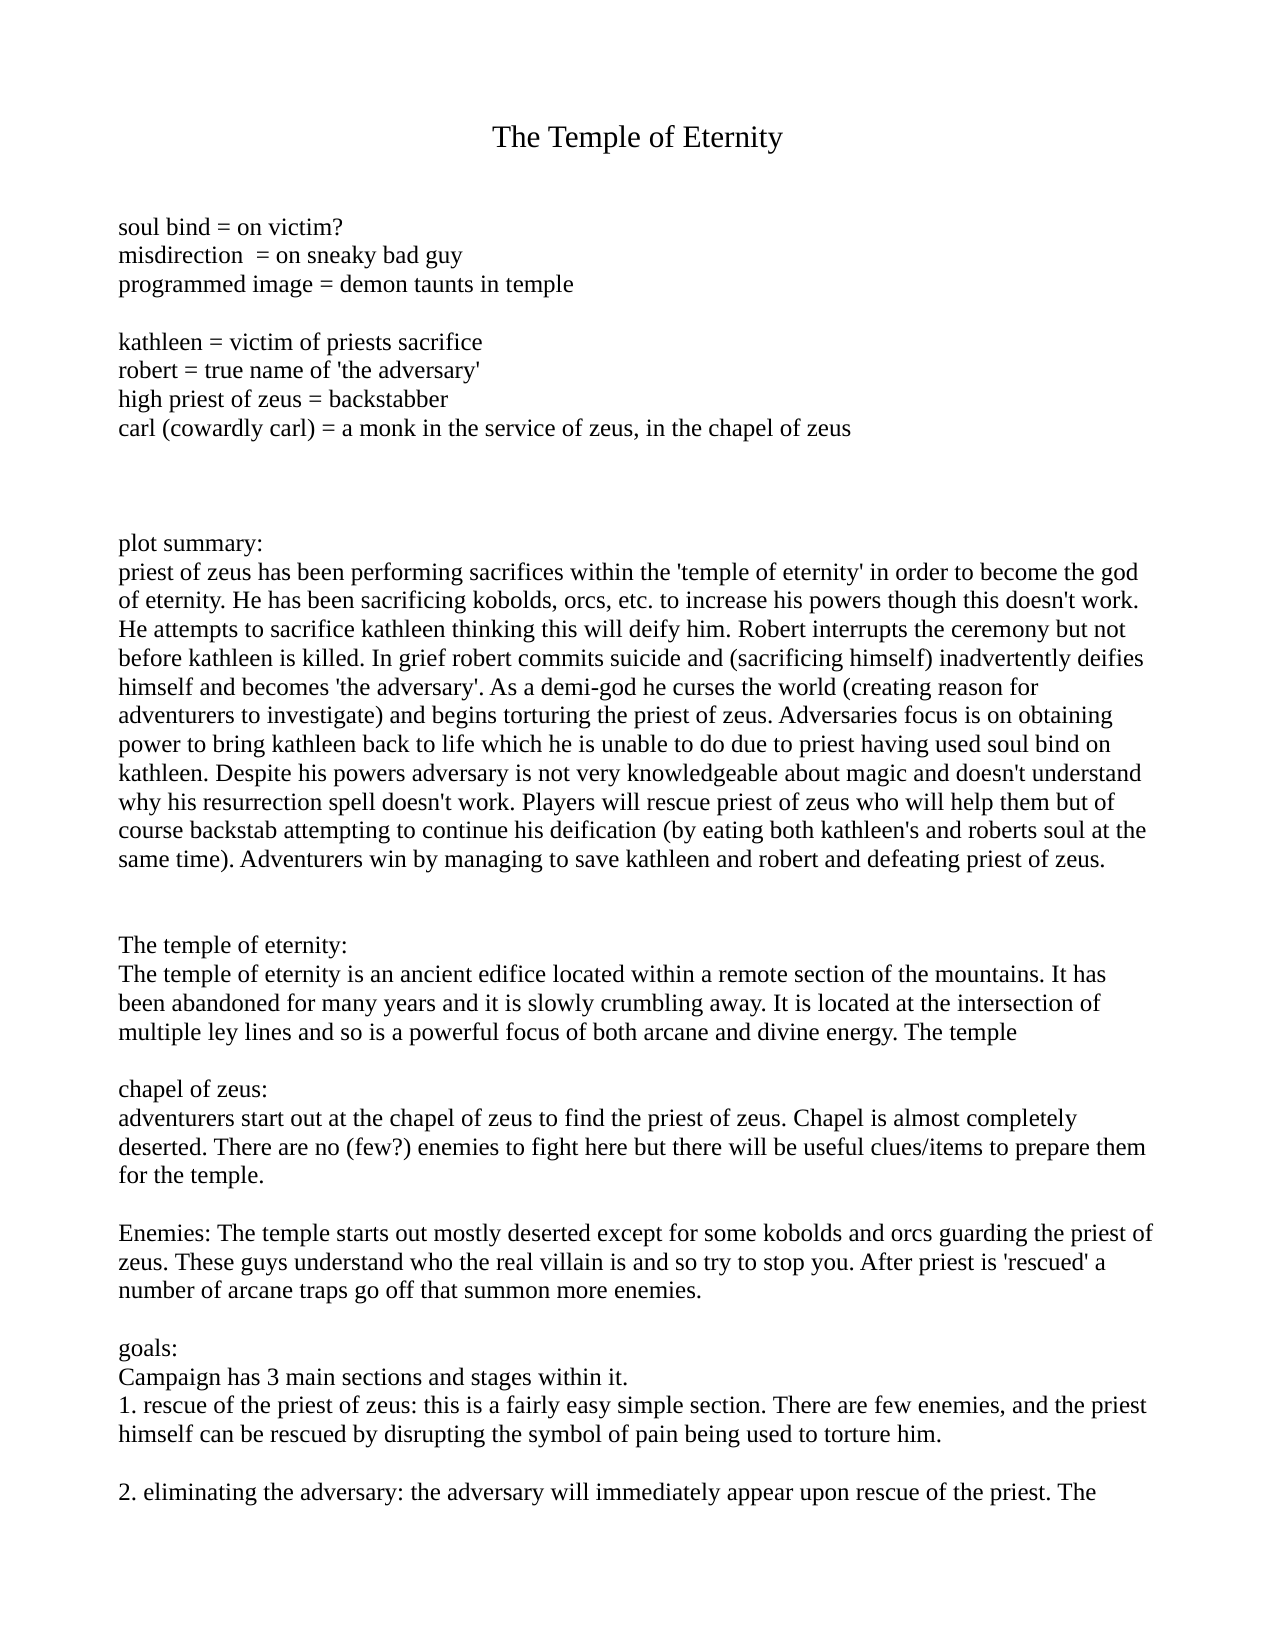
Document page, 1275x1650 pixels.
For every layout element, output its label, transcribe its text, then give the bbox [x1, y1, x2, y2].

text Enemies: The temple starts out mostly deserted except for some kobolds and orcs guarding the priest of zeus. These guys understand who the real villain is and so try to stop you. After priest is 'rescued' a number of arcane traps go off that summon more enemies. [118, 1218, 1157, 1304]
text 2. eliminating the adversary: the adversary will immediately appear upon rescue of the priest. The [118, 1477, 1157, 1505]
text programmed image = demon taunts in temple [118, 269, 1157, 298]
text chapel of zeus: [118, 1074, 1157, 1103]
text The Temple of Eternity [118, 118, 1157, 154]
text Campaign has 3 main sections and stages within it. [118, 1362, 1157, 1390]
text The temple of eternity is an ancient edifice located within a remote section of the mountains. It has been abandoned for many years and it is slowly crumbling away. It is located at the intersection of multiple ley lines and so is a powerful focus of both arcane and divine energy. The temple [118, 959, 1157, 1045]
text 1. rescue of the priest of zeus: this is a fairly easy simple section. There are few enemies, and the priest himself can be rescued by disrupting the symbol of pain being used to torture him. [118, 1390, 1157, 1448]
text The temple of eternity: [118, 930, 1157, 959]
text adventurers start out at the chapel of zeus to find the priest of zeus. Chapel is almost completely deserted. There are no (few?) enemies to fight here but there will be useful clues/items to prepare them for the temple. [118, 1103, 1157, 1189]
text kathleen = victim of priests sacrifice [118, 327, 1157, 355]
text misdirection = on sneaky bad guy [118, 240, 1157, 269]
text carl (cowardly carl) = a monk in the service of zeus, in the chapel of zeus [118, 413, 1157, 442]
text plot summary: [118, 528, 1157, 557]
text soul bind = on victim? [118, 212, 1157, 240]
text high priest of zeus = backstabber [118, 384, 1157, 413]
text priest of zeus has been performing sacrifices within the 'temple of eternity' in order to become the god of eternity. He has been sacrificing kobolds, orcs, etc. to increase his powers though this doesn't work. He attempts to sacrifice kathleen thinking this will deify him. Robert interrupts the ceremony but not before kathleen is killed. In grief robert commits suicide and (sacrificing himself) inadvertently deifies himself and becomes 'the adversary'. As a demi-god he curses the world (creating reason for adventurers to investigate) and begins torturing the priest of zeus. Adversaries focus is on obtaining power to bring kathleen back to life which he is unable to do due to priest having used soul bind on kathleen. Despite his powers adversary is not very knowledgeable about magic and doesn't understand why his resurrection spell doesn't work. Players will rescue priest of zeus who will help them but of course backstab attempting to continue his deification (by eating both kathleen's and roberts soul at the same time). Adventurers win by managing to save kathleen and robert and defeating priest of zeus. [118, 557, 1157, 873]
text robert = true name of 'the adversary' [118, 355, 1157, 384]
text goals: [118, 1333, 1157, 1362]
